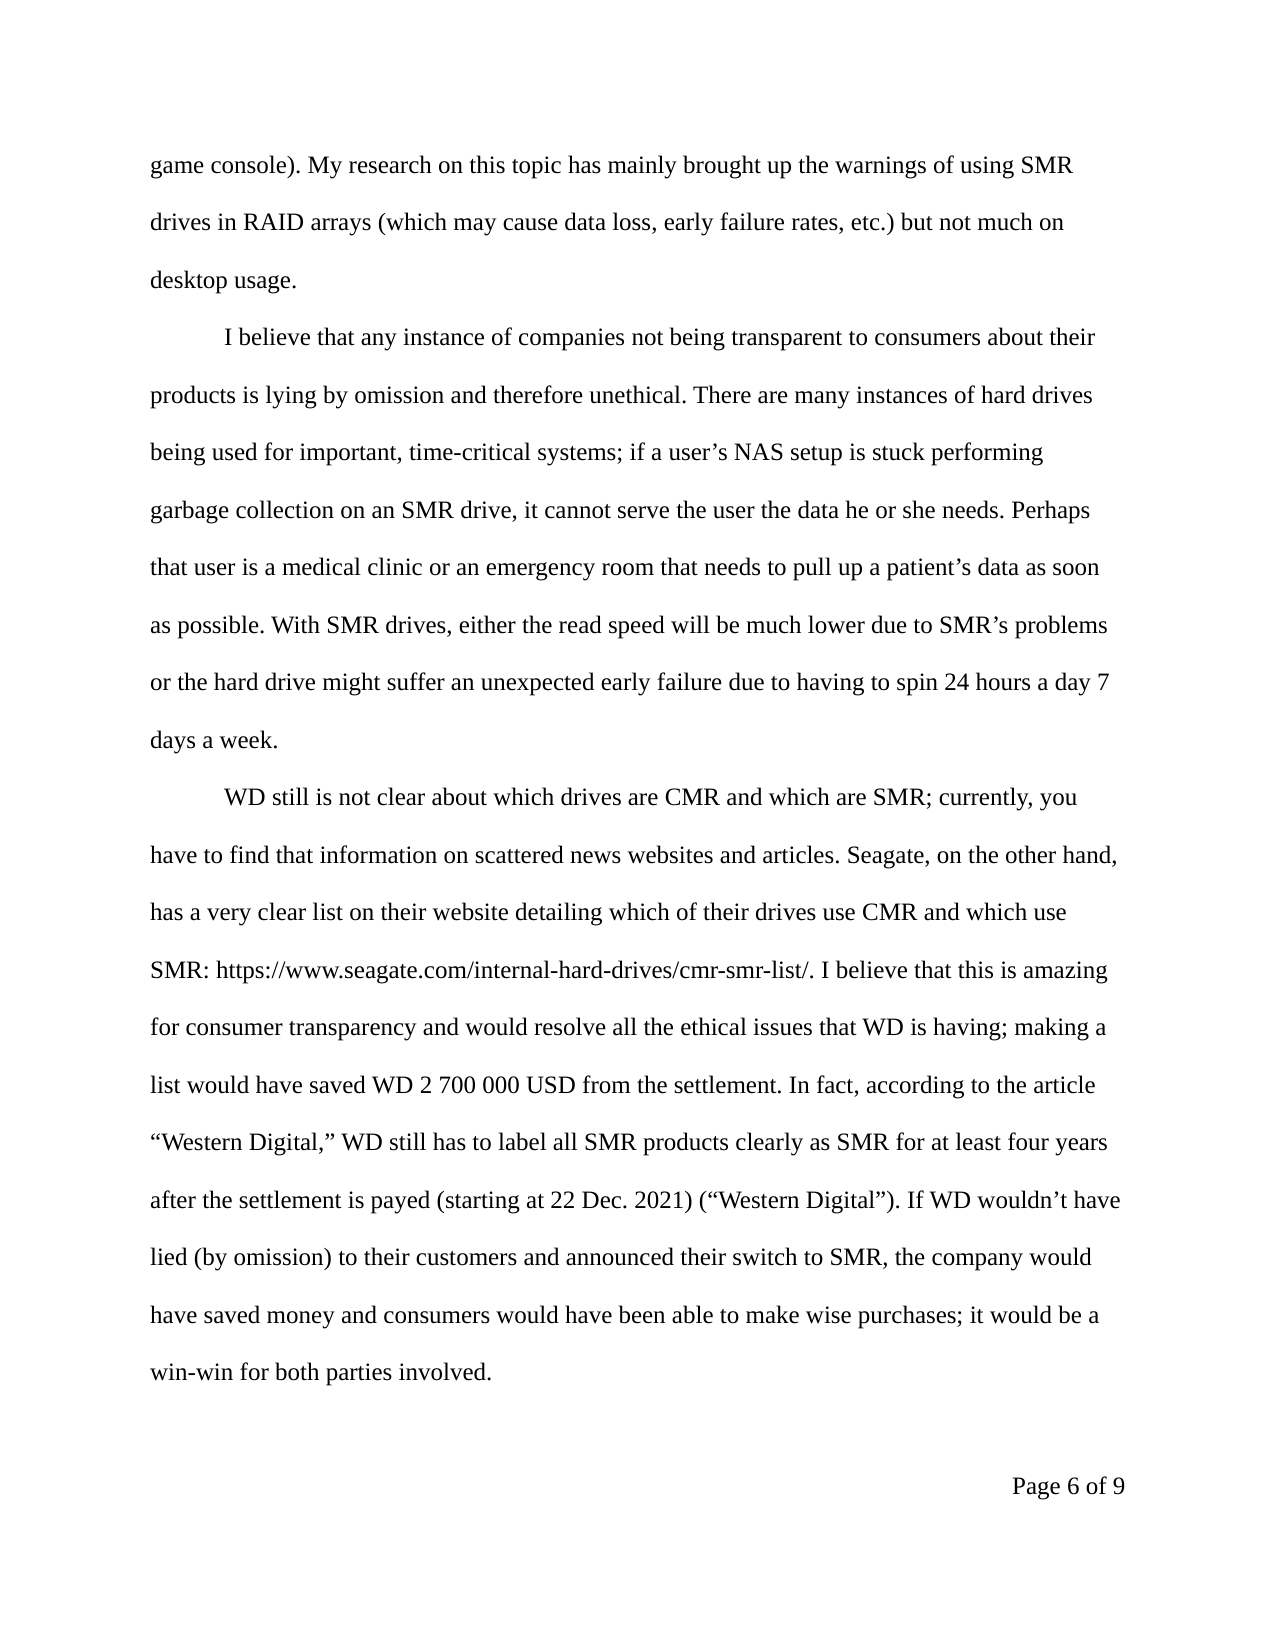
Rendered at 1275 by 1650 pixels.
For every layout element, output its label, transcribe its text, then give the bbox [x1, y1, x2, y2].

text game console). My research on this topic has mainly brought up the warnings of using SMR drives in RAID arrays (which may cause data loss, early failure rates, etc.) but not much on desktop usage. [150, 150, 1125, 294]
text I believe that any instance of companies not being transparent to consumers about their products is lying by omission and therefore unethical. There are many instances of hard drives being used for important, time-critical systems; if a user’s NAS setup is stuck performing garbage collection on an SMR drive, it cannot serve the user the data he or she needs. Perhaps that user is a medical clinic or an emergency room that needs to pull up a patient’s data as soon as possible. With SMR drives, either the read speed will be much lower due to SMR’s problems or the hard drive might suffer an unexpected early failure due to having to spin 24 hours a day 7 days a week. [150, 322, 1125, 754]
text WD still is not clear about which drives are CMR and which are SMR; currently, you have to find that information on scattered news websites and articles. Seagate, on the other hand, has a very clear list on their website detailing which of their drives use CMR and which use SMR: https://www.seagate.com/internal-hard-drives/cmr-smr-list/. I believe that this is amazing for consumer transparency and would resolve all the ethical issues that WD is having; making a list would have saved WD 2 700 000 USD from the settlement. In fact, according to the article “Western Digital,” WD still has to label all SMR products clearly as SMR for at least four years after the settlement is payed (starting at 22 Dec. 2021) (“Western Digital”). If WD wouldn’t have lied (by omission) to their customers and announced their switch to SMR, the company would have saved money and consumers would have been able to make wise purchases; it would be a win-win for both parties involved. [150, 782, 1125, 1386]
